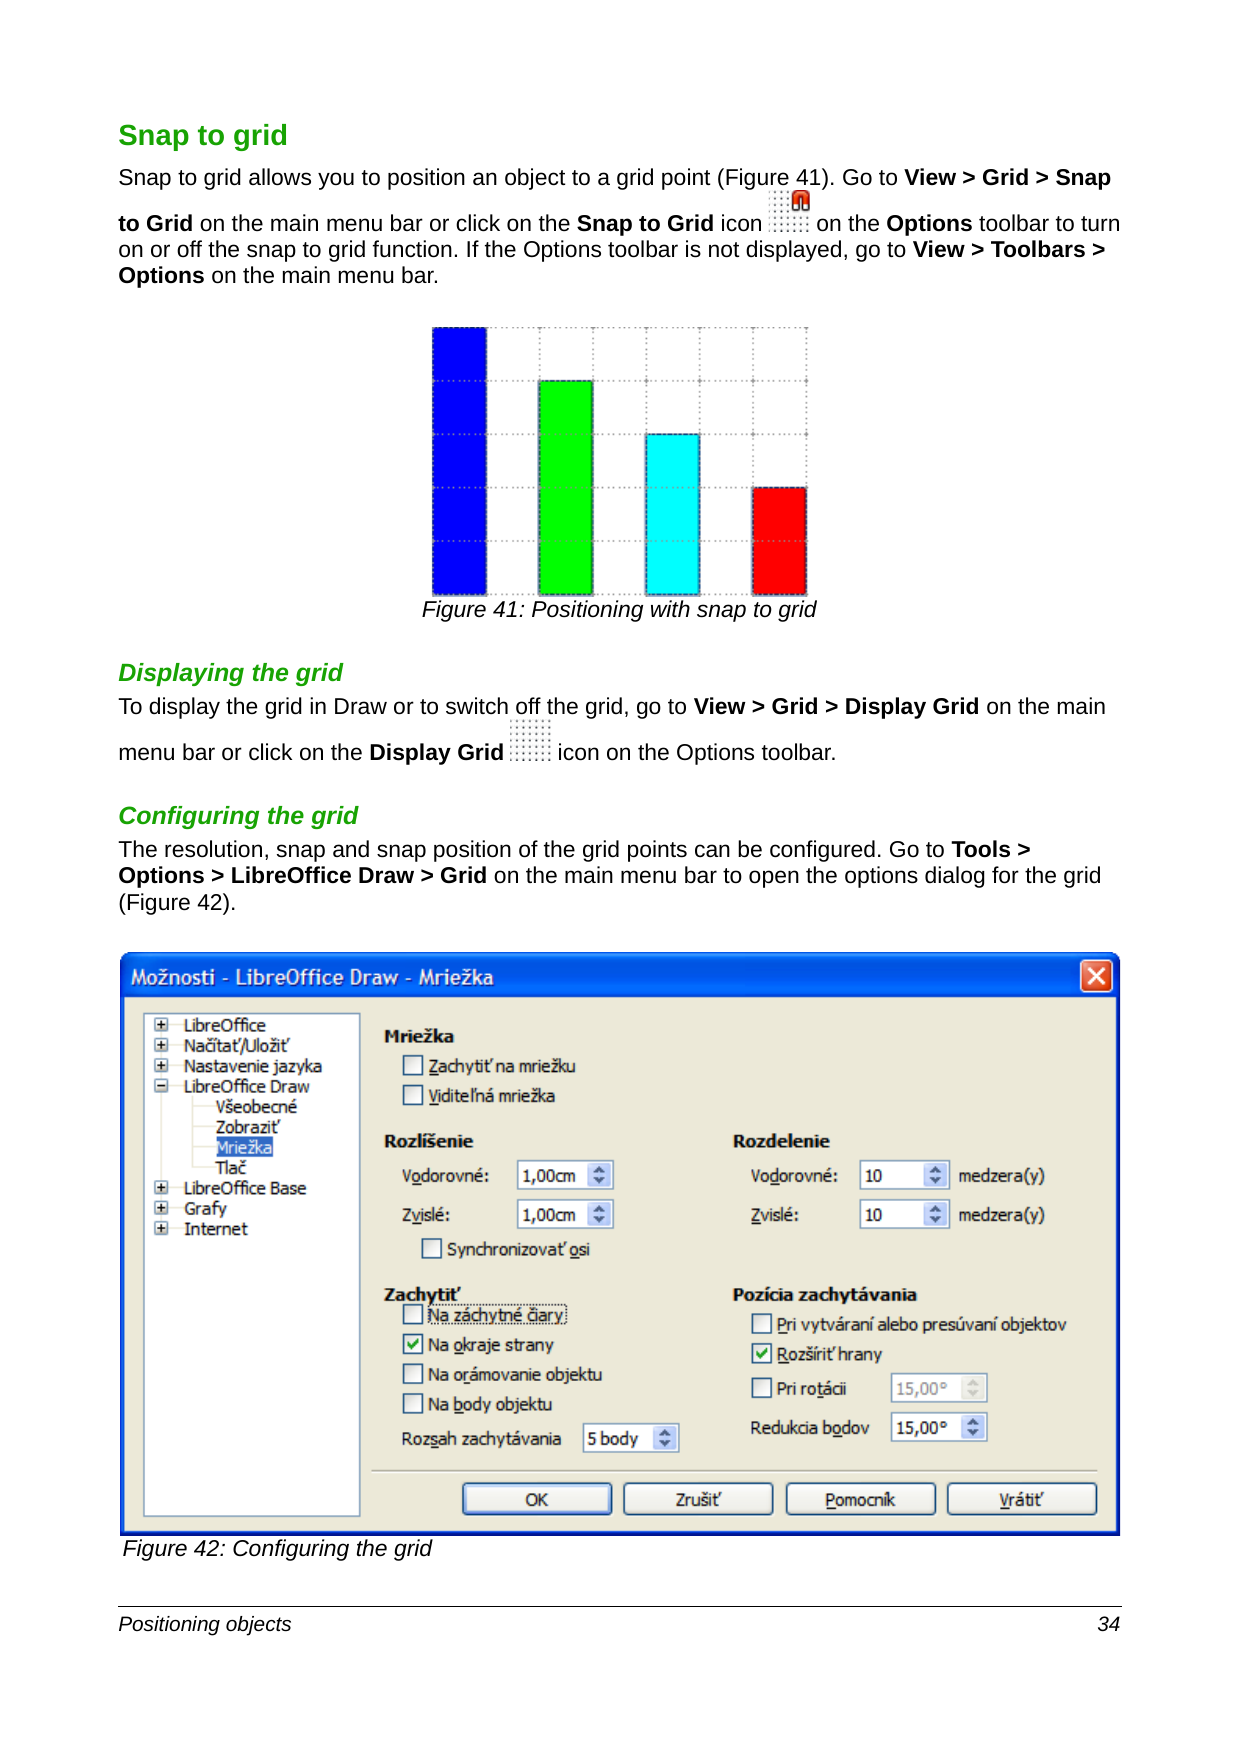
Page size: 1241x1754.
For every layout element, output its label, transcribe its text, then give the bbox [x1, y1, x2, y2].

picture [768, 190, 810, 232]
text Figure 41: Positioning with snap to grid [341, 334, 899, 623]
text Snap to grid allows you to position an object to a grid point (Figure 41). Go to View > Grid > Snap to Grid on the main menu bar or click on the Snap to Grid icon on the Options toolbar to turn on or off the snap to grid function. If the Options toolbar is not displayed, go to View > Toolbars > Options on the main menu bar. [118, 164, 1122, 289]
subtitle Configuring the grid [118, 801, 1122, 829]
subtitle Snap to grid [118, 118, 1122, 152]
text To display the grid in Draw or to switch off the grid, go to View > Grid > Display Grid on the main menu bar or click on the Display Grid icon on the Options toolbar. [118, 693, 1122, 765]
picture [431, 327, 809, 597]
text Figure 42: Configuring the grid [122, 1536, 1118, 1562]
picture [120, 952, 1121, 1536]
picture [510, 719, 552, 761]
text The resolution, snap and snap position of the grid points can be configured. Go to Tools > Options > LibreOffice Draw > Grid on the main menu bar to open the options dialog for the grid (Figure 42). [118, 836, 1122, 915]
subtitle Displaying the grid [118, 658, 1122, 687]
